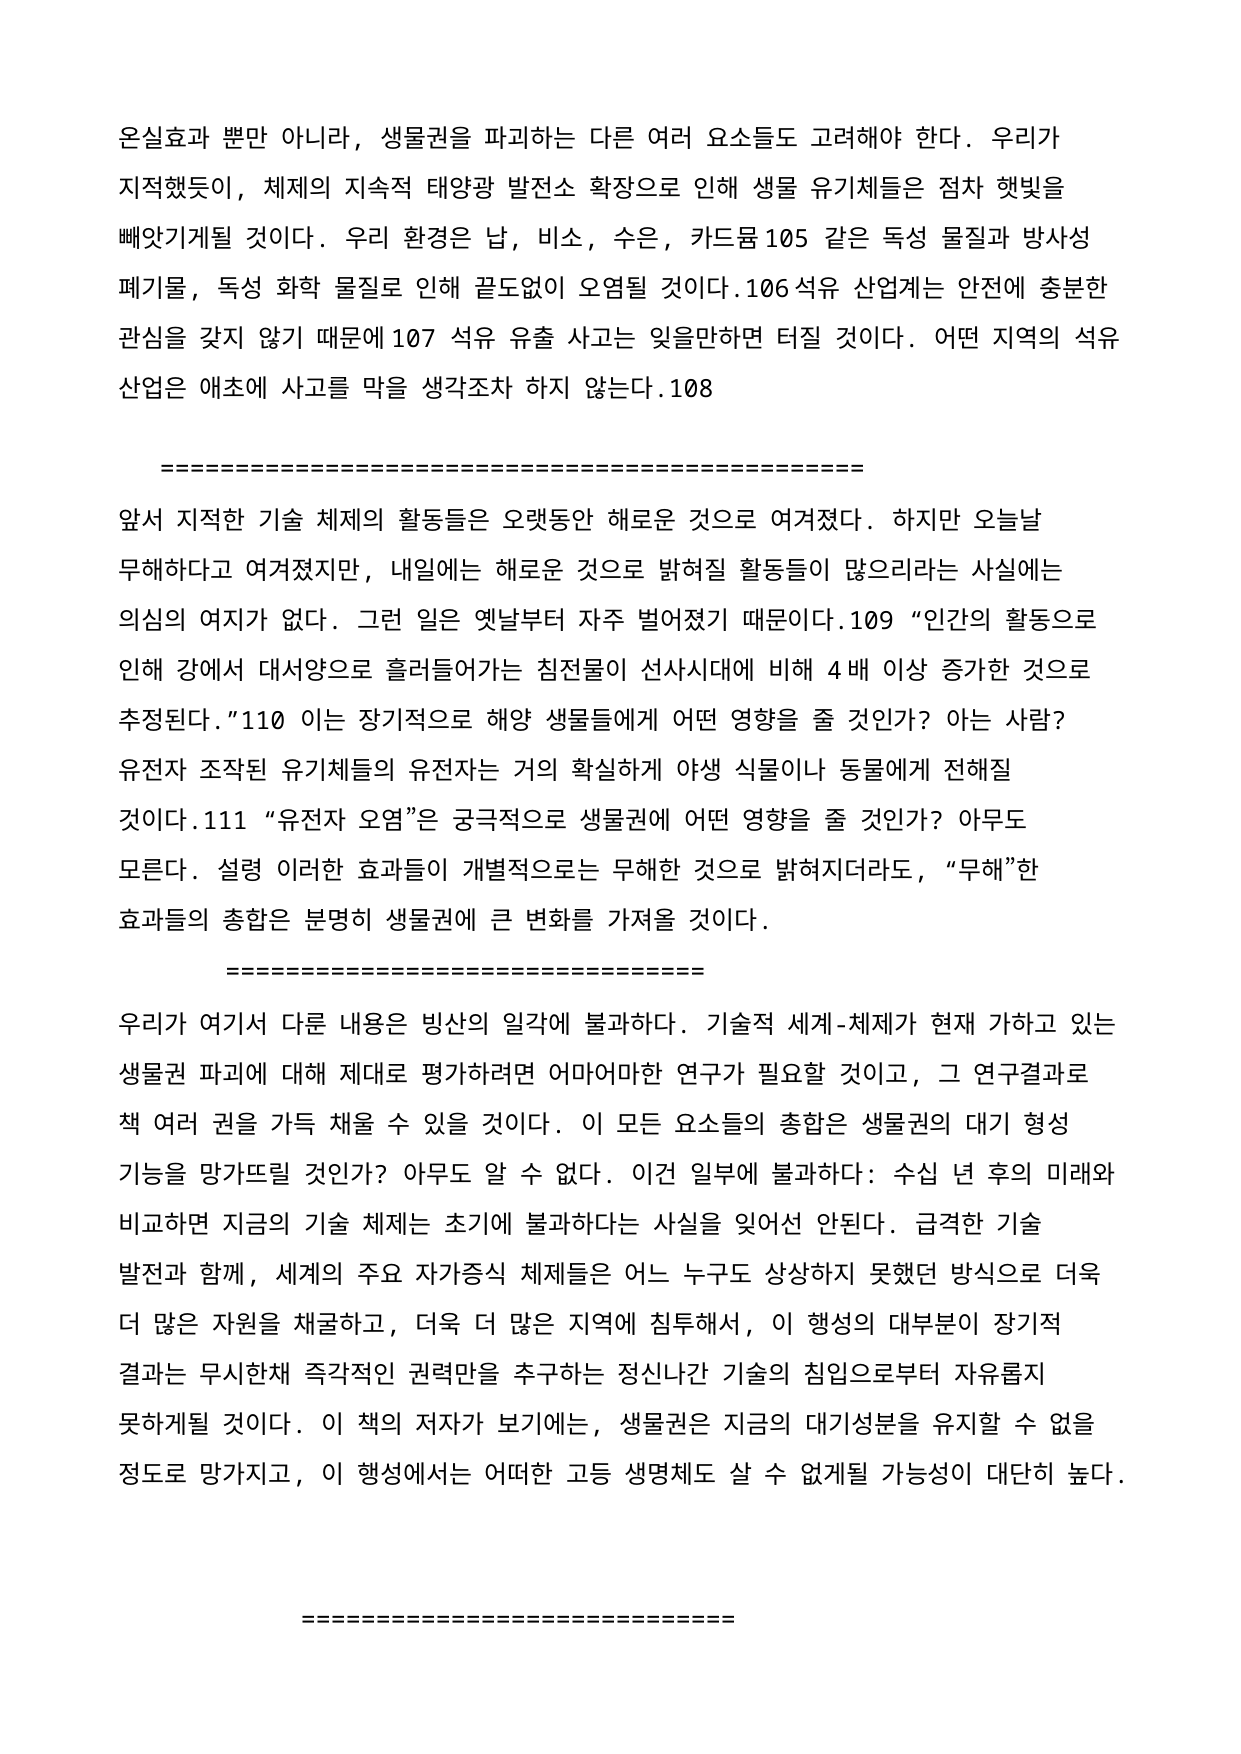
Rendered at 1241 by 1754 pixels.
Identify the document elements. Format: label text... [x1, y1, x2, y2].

text ============================= [301, 1602, 1122, 1636]
text 온실효과 뿐만 아니라, 생물권을 파괴하는 다른 여러 요소들도 고려해야 한다. 우리가 지적했듯이, 체제의 지속적 태양광 발전소 확장으로 인해 생물 유기체들은 점차 햇빛을 빼앗기게될 것이다. 우리 환경은 납, 비소, 수은, 카드뮴105 같은 독성 물질과 방사성 폐기물, 독성 화학 물질로 인해 끝도없이 오염될 것이다.106석유 산업계는 안전에 충분한 관심을 갖지 않기 때문에107 석유 유출 사고는 잊을만하면 터질 것이다. 어떤 지역의 석유 산업은 애초에 사고를 막을 생각조차 하지 않는다.108 [118, 118, 1122, 404]
text 우리가 여기서 다룬 내용은 빙산의 일각에 불과하다. 기술적 세계-체제가 현재 가하고 있는 생물권 파괴에 대해 제대로 평가하려면 어마어마한 연구가 필요할 것이고, 그 연구결과로 책 여러 권을 가득 채울 수 있을 것이다. 이 모든 요소들의 총합은 생물권의 대기 형성 기능을 망가뜨릴 것인가? 아무도 알 수 없다. 이건 일부에 불과하다: 수십 년 후의 미래와 비교하면 지금의 기술 체제는 초기에 불과하다는 사실을 잊어선 안된다. 급격한 기술 발전과 함께, 세계의 주요 자가증식 체제들은 어느 누구도 상상하지 못했던 방식으로 더욱 더 많은 자원을 채굴하고, 더욱 더 많은 지역에 침투해서, 이 행성의 대부분이 장기적 결과는 무시한채 즉각적인 권력만을 추구하는 정신나간 기술의 침입으로부터 자유롭지 못하게될 것이다. 이 책의 저자가 보기에는, 생물권은 지금의 대기성분을 유지할 수 없을 정도로 망가지고, 이 행성에서는 어떠한 고등 생명체도 살 수 없게될 가능성이 대단히 높다. [118, 1004, 1122, 1490]
text 앞서 지적한 기술 체제의 활동들은 오랫동안 해로운 것으로 여겨졌다. 하지만 오늘날 무해하다고 여겨졌지만, 내일에는 해로운 것으로 밝혀질 활동들이 많으리라는 사실에는 의심의 여지가 없다. 그런 일은 옛날부터 자주 벌어졌기 때문이다.109 “인간의 활동으로 인해 강에서 대서양으로 흘러들어가는 침전물이 선사시대에 비해 4배 이상 증가한 것으로 추정된다.”110 이는 장기적으로 해양 생물들에게 어떤 영향을 줄 것인가? 아는 사람? 유전자 조작된 유기체들의 유전자는 거의 확실하게 야생 식물이나 동물에게 전해질 것이다.111 “유전자 오염”은 궁극적으로 생물권에 어떤 영향을 줄 것인가? 아무도 모른다. 설령 이러한 효과들이 개별적으로는 무해한 것으로 밝혀지더라도, “무해”한 효과들의 총합은 분명히 생물권에 큰 변화를 가져올 것이다. [118, 501, 1122, 937]
text =============================================== [118, 451, 1122, 485]
text ================================ [118, 954, 1122, 988]
